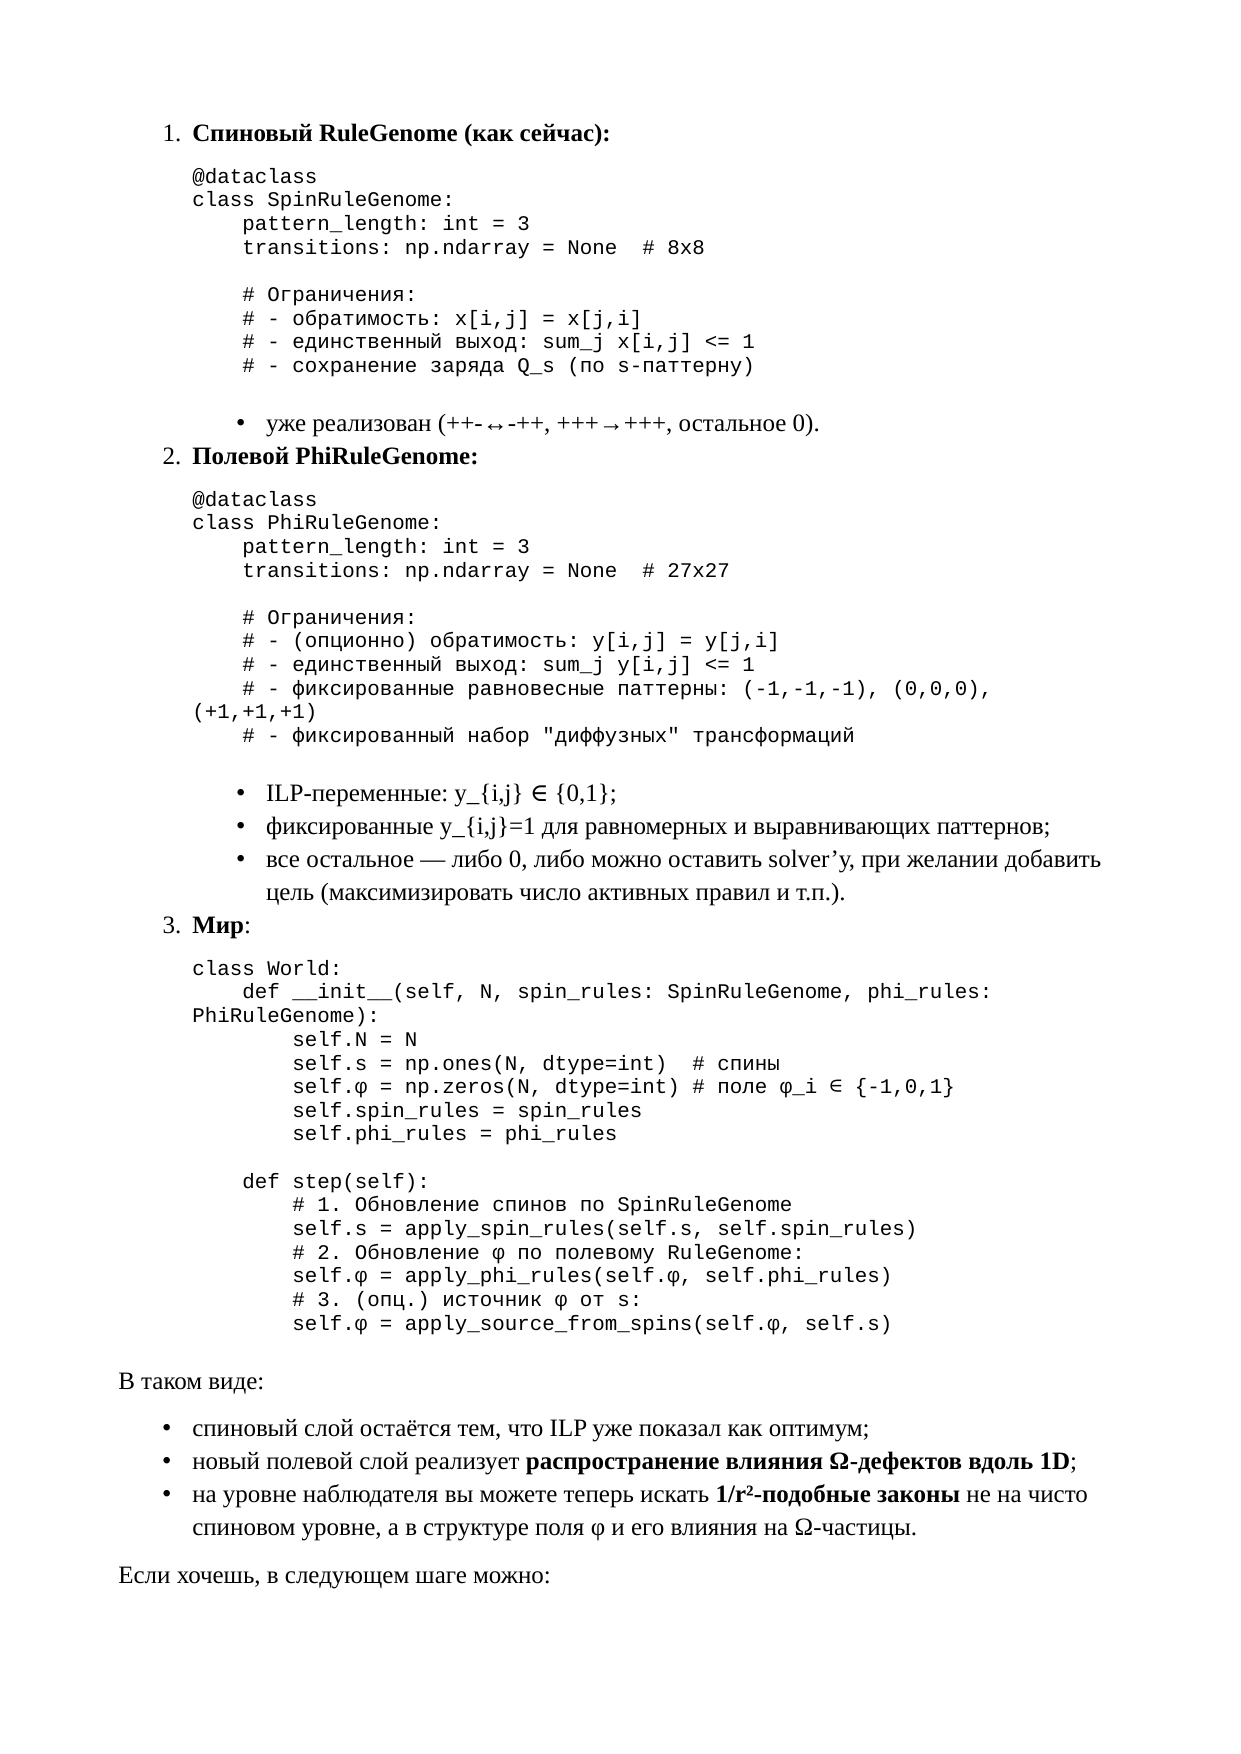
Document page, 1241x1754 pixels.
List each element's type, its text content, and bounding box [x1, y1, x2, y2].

list # - единственный выход: sum_j y[i,j] <= 1 [162, 654, 1122, 678]
list transitions: np.ndarray = None # 27x27 [162, 559, 1122, 583]
list class World: [162, 958, 1122, 982]
list transitions: np.ndarray = None # 8x8 [162, 237, 1122, 260]
list self.s = np.ones(N, dtype=int) # спины [162, 1052, 1122, 1076]
list новый полевой слой реализует распространение влияния Ω‑дефектов вдоль 1D; [162, 1446, 1122, 1475]
list self.s = apply_spin_rules(self.s, self.spin_rules) [162, 1218, 1122, 1242]
list # Ограничения: [162, 607, 1122, 631]
list Мир: [162, 910, 1122, 939]
list # - фиксированный набор "диффузных" трансформаций [162, 725, 1122, 749]
list self.φ = apply_phi_rules(self.φ, self.phi_rules) [162, 1265, 1122, 1289]
list # - обратимость: x[i,j] = x[j,i] [162, 308, 1122, 331]
list # 1. Обновление спинов по SpinRuleGenome [162, 1194, 1122, 1218]
list def step(self): [162, 1171, 1122, 1194]
list на уровне наблюдателя вы можете теперь искать 1/r²‑подобные законы не на чисто спиновом уровне, а в структуре поля φ и его влияния на Ω‑частицы. [162, 1479, 1122, 1541]
list self.spin_rules = spin_rules [162, 1100, 1122, 1123]
list уже реализован (++-↔-++, +++→+++, остальное 0). [236, 408, 1122, 437]
list @dataclass [162, 489, 1122, 512]
list фиксированные y_{i,j}=1 для равномерных и выравнивающих паттернов; [236, 811, 1122, 840]
list self.N = N [162, 1029, 1122, 1052]
list # - (опционно) обратимость: y[i,j] = y[j,i] [162, 631, 1122, 654]
list # 2. Обновление φ по полевому RuleGenome: [162, 1242, 1122, 1265]
list # - фиксированные равновесные паттерны: (-1,-1,-1), (0,0,0), (+1,+1,+1) [162, 678, 1122, 725]
list Полевой PhiRuleGenome: [162, 441, 1122, 470]
list # Ограничения: [162, 284, 1122, 308]
list class PhiRuleGenome: [162, 512, 1122, 536]
text Если хочешь, в следующем шаге можно: [118, 1560, 1122, 1589]
text В таком виде: [118, 1366, 1122, 1394]
list def __init__(self, N, spin_rules: SpinRuleGenome, phi_rules: PhiRuleGenome): [162, 982, 1122, 1029]
list self.phi_rules = phi_rules [162, 1123, 1122, 1147]
list class SpinRuleGenome: [162, 189, 1122, 213]
list self.φ = np.zeros(N, dtype=int) # поле φ_i ∈ {-1,0,1} [162, 1076, 1122, 1100]
list self.φ = apply_source_from_spins(self.φ, self.s) [162, 1313, 1122, 1336]
list Спиновый RuleGenome (как сейчас): [162, 118, 1122, 147]
list pattern_length: int = 3 [162, 213, 1122, 237]
list # 3. (опц.) источник φ от s: [162, 1289, 1122, 1313]
list ILP‑переменные: y_{i,j} ∈ {0,1}; [236, 778, 1122, 807]
list pattern_length: int = 3 [162, 536, 1122, 559]
list @dataclass [162, 166, 1122, 189]
list # - сохранение заряда Q_s (по s-паттерну) [162, 355, 1122, 378]
list спиновый слой остаётся тем, что ILP уже показал как оптимум; [162, 1413, 1122, 1442]
list # - единственный выход: sum_j x[i,j] <= 1 [162, 331, 1122, 355]
list все остальное — либо 0, либо можно оставить solver’у, при желании добавить цель (максимизировать число активных правил и т.п.). [236, 844, 1122, 906]
